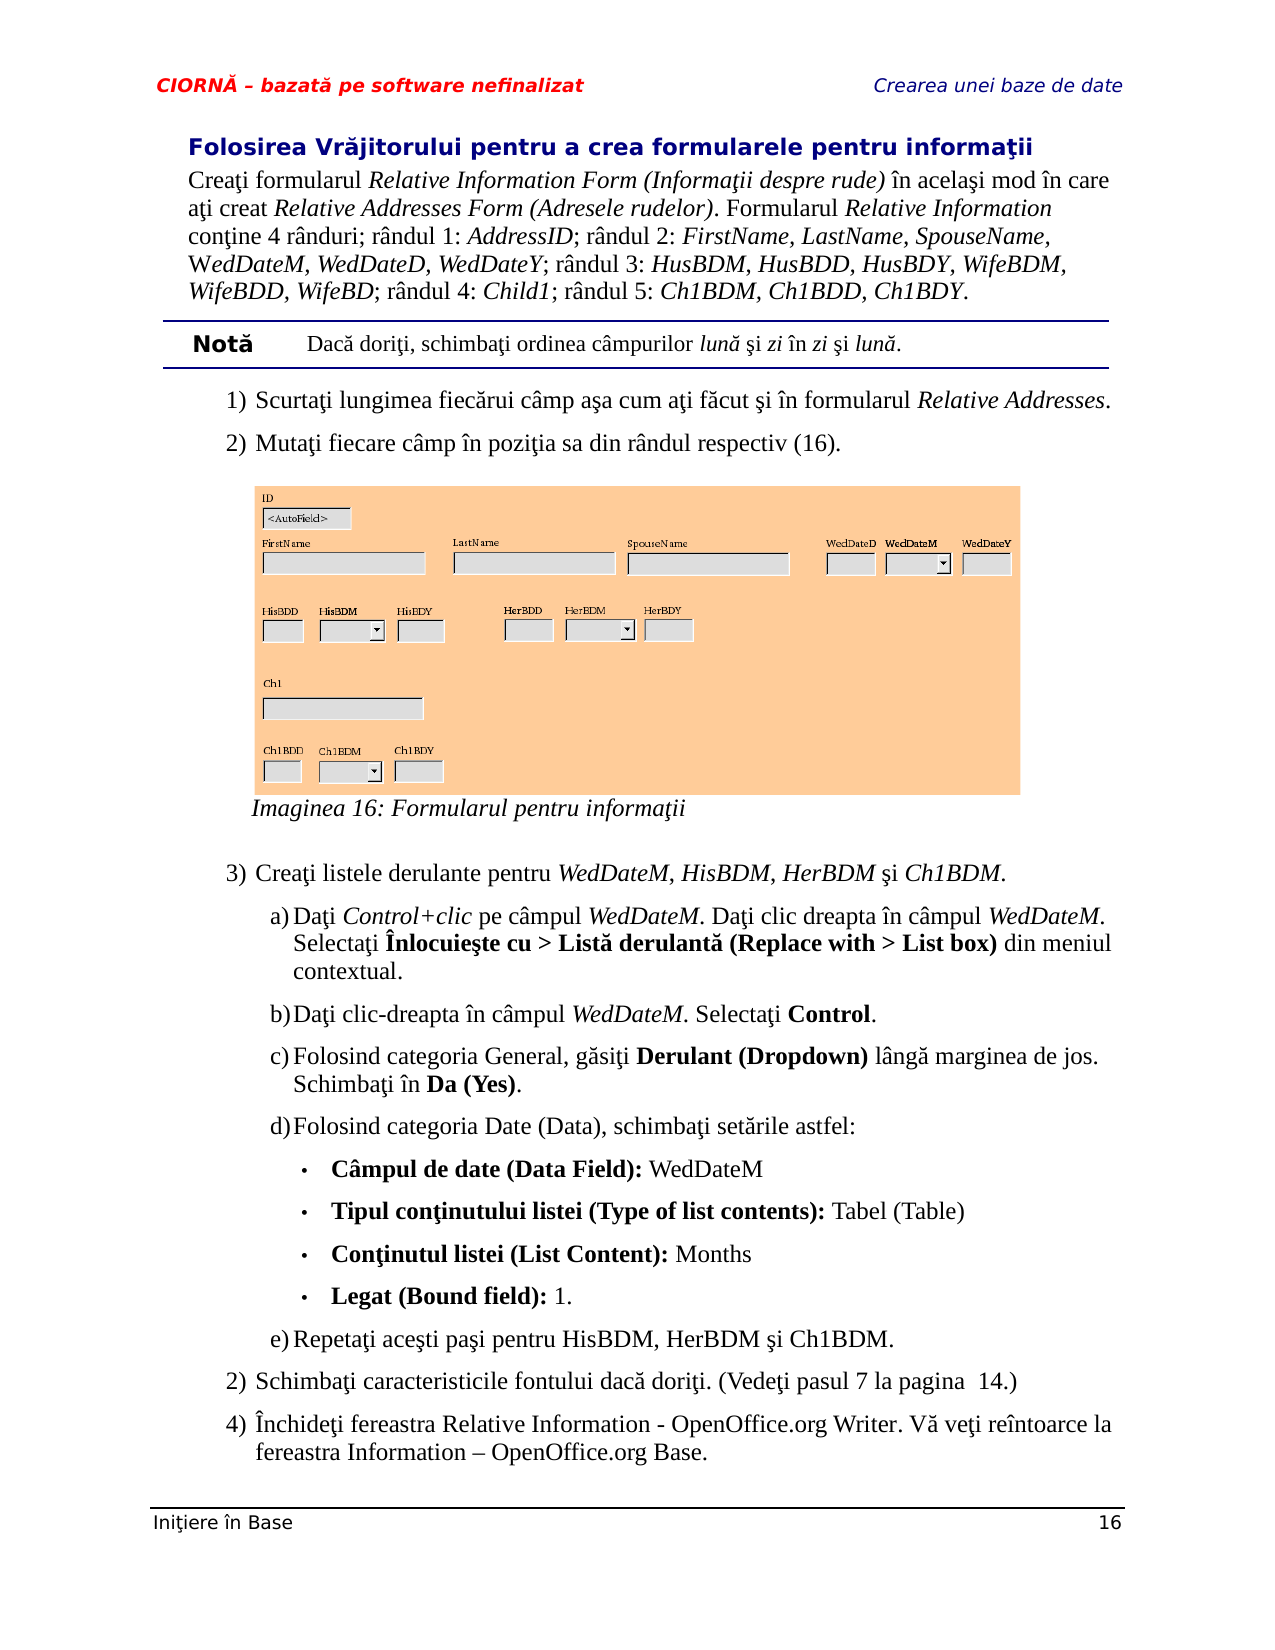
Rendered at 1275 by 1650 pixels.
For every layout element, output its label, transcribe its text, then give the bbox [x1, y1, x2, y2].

subtitle Folosirea Vrăjitorului pentru a crea formularele pentru informaţii [188, 134, 1125, 161]
list Câmpul de date (Data Field): WedDateM [301, 1155, 1125, 1183]
table_header Notă [163, 322, 283, 367]
list Tipul conţinutului listei (Type of list contents): Tabel (Table) [301, 1197, 1125, 1225]
list Folosind categoria General, găsiţi Derulant (Dropdown) lângă marginea de jos. Schimbaţi în Da (Yes). [263, 1042, 1125, 1098]
list Închideţi fereastra Relative Information - OpenOffice.org Writer. Vă veţi reîntoarce la fereastra Information – OpenOffice.org Base. [226, 1410, 1125, 1465]
list Repetaţi aceşti paşi pentru HisBDM, HerBDM şi Ch1BDM. [263, 1325, 1125, 1353]
list Mutaţi fiecare câmp în poziţia sa din rândul respectiv (Imaginea 16). [226, 429, 1125, 457]
list Folosind categoria Date (Data), schimbaţi setările astfel: [263, 1112, 1125, 1140]
text Imaginea 16: Formularul pentru informaţii [251, 487, 1024, 822]
list Daţi clic-dreapta în câmpul WedDateM. Selectaţi Control. [263, 1000, 1125, 1027]
list Schimbaţi caracteristicile fontului dacă doriţi. (Vedeţi pasul 7 la pagina 14.) [226, 1367, 1125, 1395]
table_header Dacă doriţi, schimbaţi ordinea câmpurilor lună şi zi în zi şi lună. [283, 322, 1109, 367]
list Creaţi listele derulante pentru WedDateM, HisBDM, HerBDM şi Ch1BDM. [226, 859, 1125, 887]
list Creaţi formularul Relative Information Form (Informaţii despre rude) în acelaşi mod în care aţi creat Relative Addresses Form (Adresele rudelor). Formularul Relative Information conţine 4 rânduri; rândul 1: AddressID; rândul 2: FirstName, LastName, SpouseName, WedDateM, WedDateD, WedDateY; rândul 3: HusBDM, HusBDD, HusBDY, WifeBDM, WifeBDD, WifeBD; rândul 4: Child1; rândul 5: Ch1BDM, Ch1BDD, Ch1BDY. [188, 167, 1125, 305]
list Scurtaţi lungimea fiecărui câmp aşa cum aţi făcut şi în formularul Relative Addresses. [226, 386, 1125, 414]
list Daţi Control+clic pe câmpul WedDateM. Daţi clic dreapta în câmpul WedDateM. Selectaţi Înlocuieşte cu > Listă derulantă (Replace with > List box) din meniul contextual. [263, 902, 1125, 985]
list Conţinutul listei (List Content): Months [301, 1240, 1125, 1268]
list Legat (Bound field): 1. [301, 1282, 1125, 1310]
picture [254, 486, 1021, 795]
